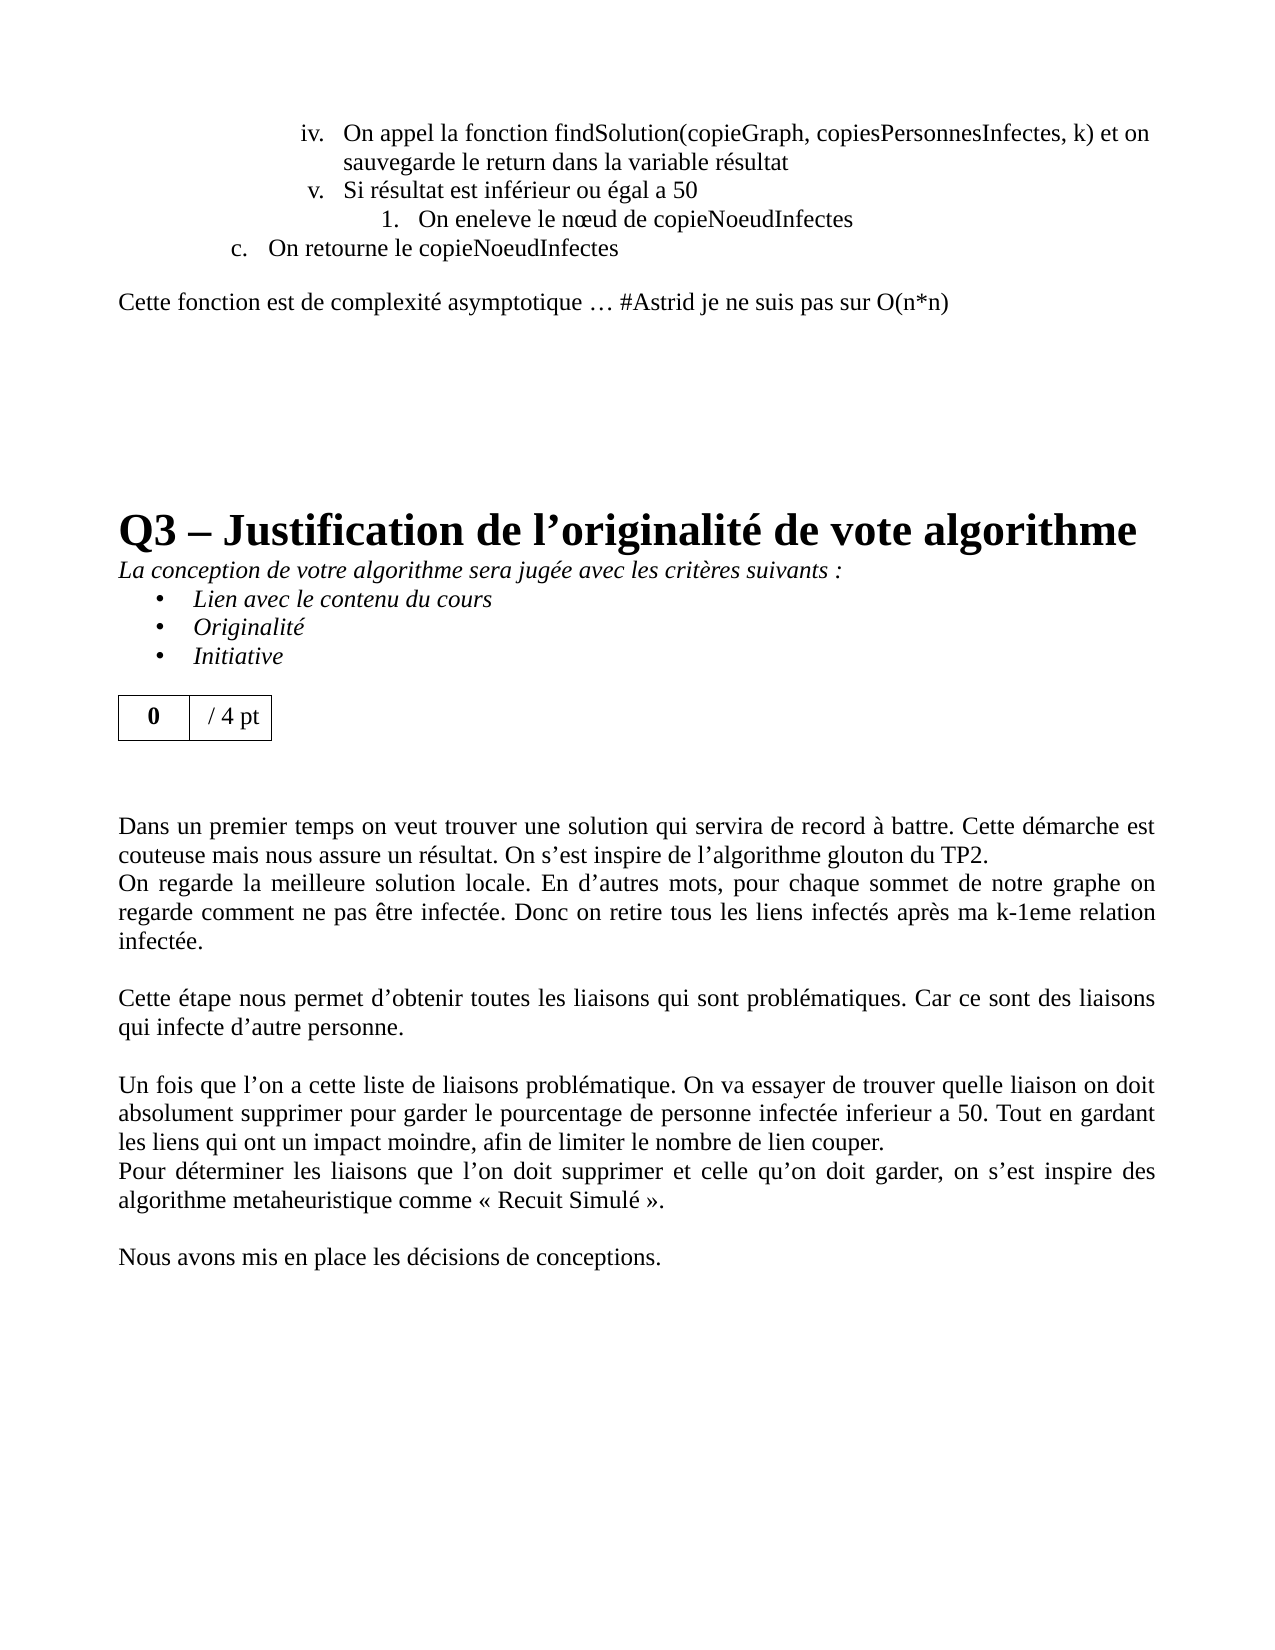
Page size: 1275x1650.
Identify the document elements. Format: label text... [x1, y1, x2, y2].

text Pour déterminer les liaisons que l’on doit supprimer et celle qu’on doit garder, on s’est inspire des algorithme metaheuristique comme « Recuit Simulé ». [118, 1156, 1157, 1213]
list Lien avec le contenu du cours [156, 584, 1157, 612]
text Nous avons mis en place les décisions de conceptions. [118, 1242, 1157, 1271]
list Originalité [156, 612, 1157, 641]
subtitle Q3 – Justification de l’originalité de vote algorithme [118, 502, 1157, 555]
list Initiative [156, 641, 1157, 670]
list On appel la fonction findSolution(copieGraph, copiesPersonnesInfectes, k) et on sauvegarde le return dans la variable résultat [324, 118, 1157, 176]
text Un fois que l’on a cette liste de liaisons problématique. On va essayer de trouver quelle liaison on doit absolument supprimer pour garder le pourcentage de personne infectée inferieur a 50. Tout en gardant les liens qui ont un impact moindre, afin de limiter le nombre de lien couper. [118, 1070, 1157, 1156]
text Cette fonction est de complexité asymptotique … #Astrid je ne suis pas sur O(n*n) [118, 287, 1157, 316]
text La conception de votre algorithme sera jugée avec les critères suivants : [118, 555, 1157, 584]
text Dans un premier temps on veut trouver une solution qui servira de record à battre. Cette démarche est couteuse mais nous assure un résultat. On s’est inspire de l’algorithme glouton du TP2. [118, 811, 1157, 868]
list On retourne le copieNoeudInfectes [231, 233, 1157, 262]
text Cette étape nous permet d’obtenir toutes les liaisons qui sont problématiques. Car ce sont des liaisons qui infecte d’autre personne. [118, 983, 1157, 1041]
text On regarde la meilleure solution locale. En d’autres mots, pour chaque sommet de notre graphe on regarde comment ne pas être infectée. Donc on retire tous les liens infectés après ma k-1eme relation infectée. [118, 868, 1157, 955]
list Si résultat est inférieur ou égal a 50 [324, 176, 1157, 204]
table_header 0 [119, 696, 189, 740]
list On eneleve le nœud de copieNoeudInfectes [381, 204, 1157, 233]
table_header / 4 pt [190, 696, 271, 740]
